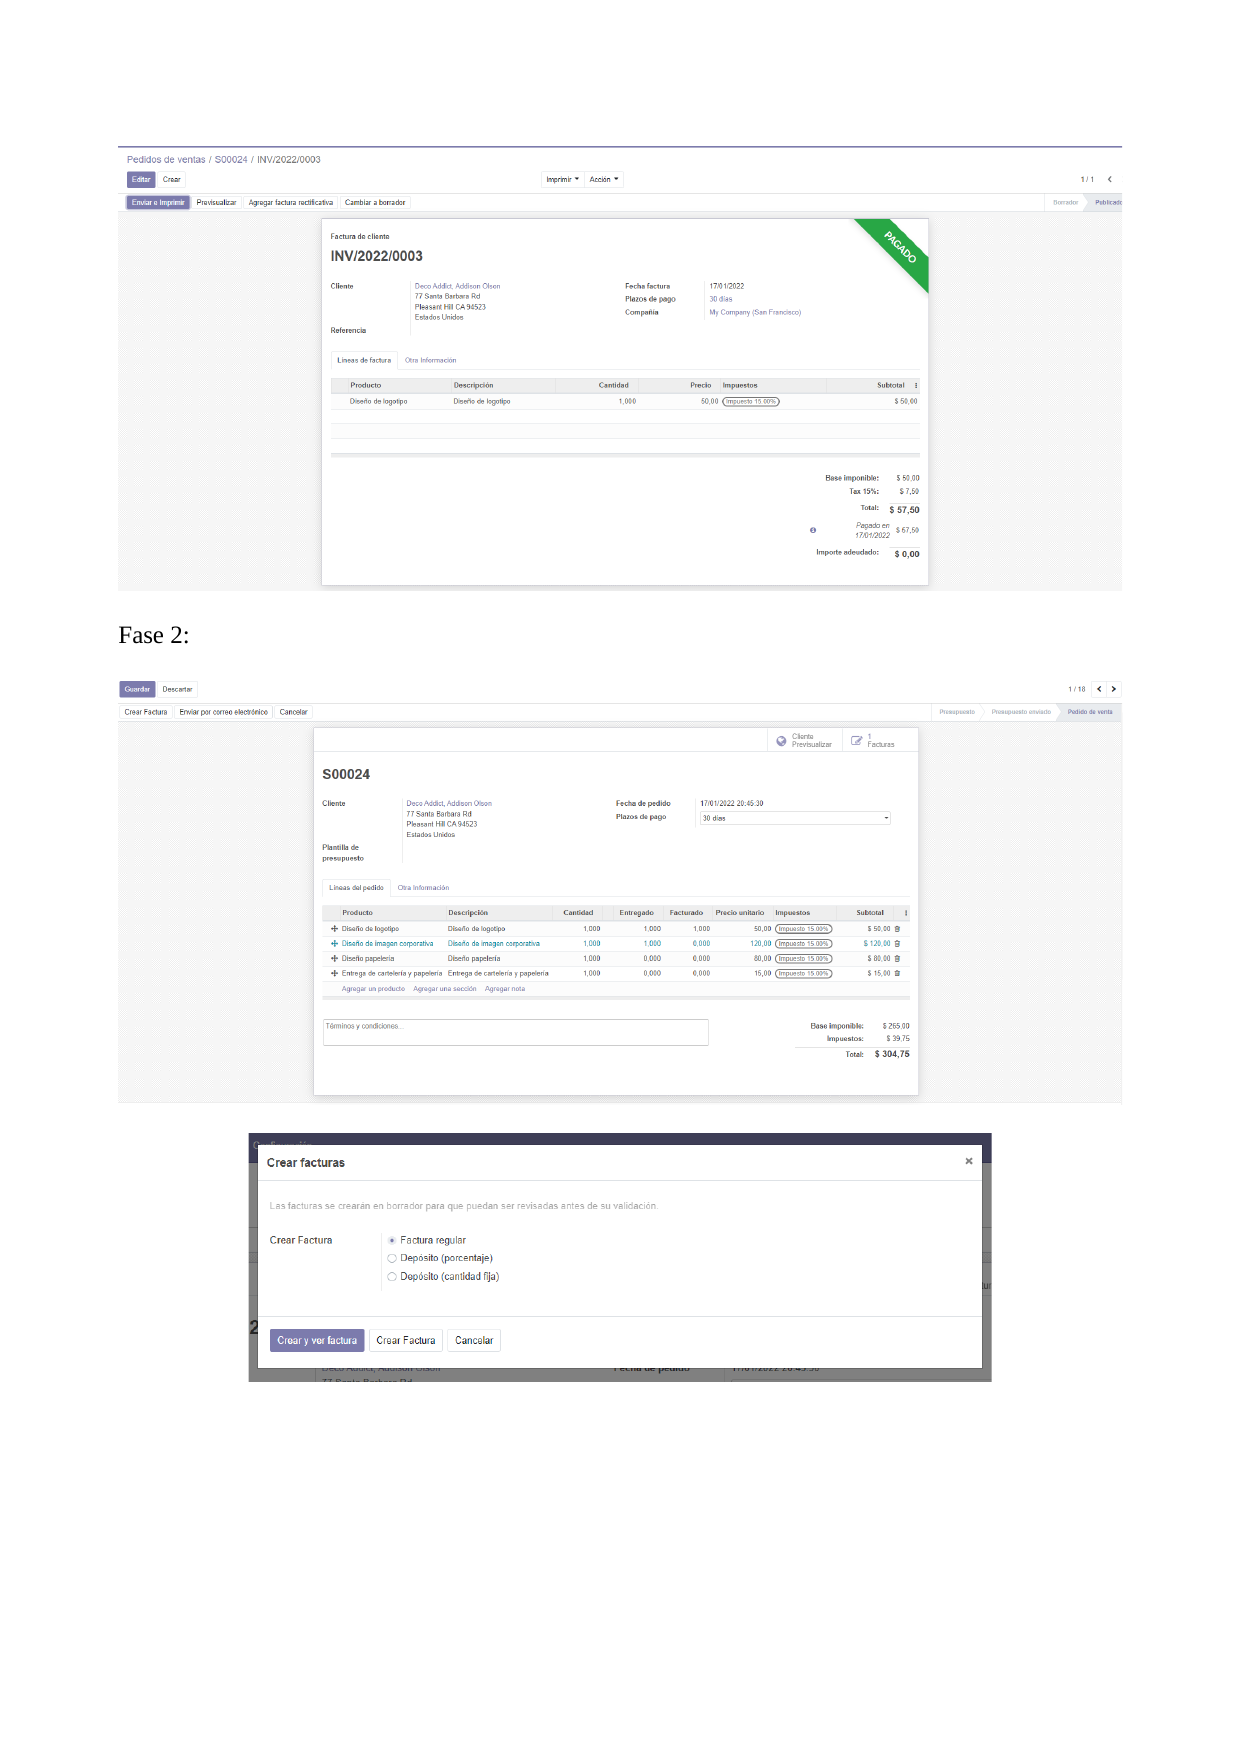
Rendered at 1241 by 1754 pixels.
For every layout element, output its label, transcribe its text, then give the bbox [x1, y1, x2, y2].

text Fase 2: [118, 620, 1122, 648]
picture [118, 677, 1123, 1105]
picture [248, 1133, 992, 1382]
picture [118, 146, 1123, 591]
